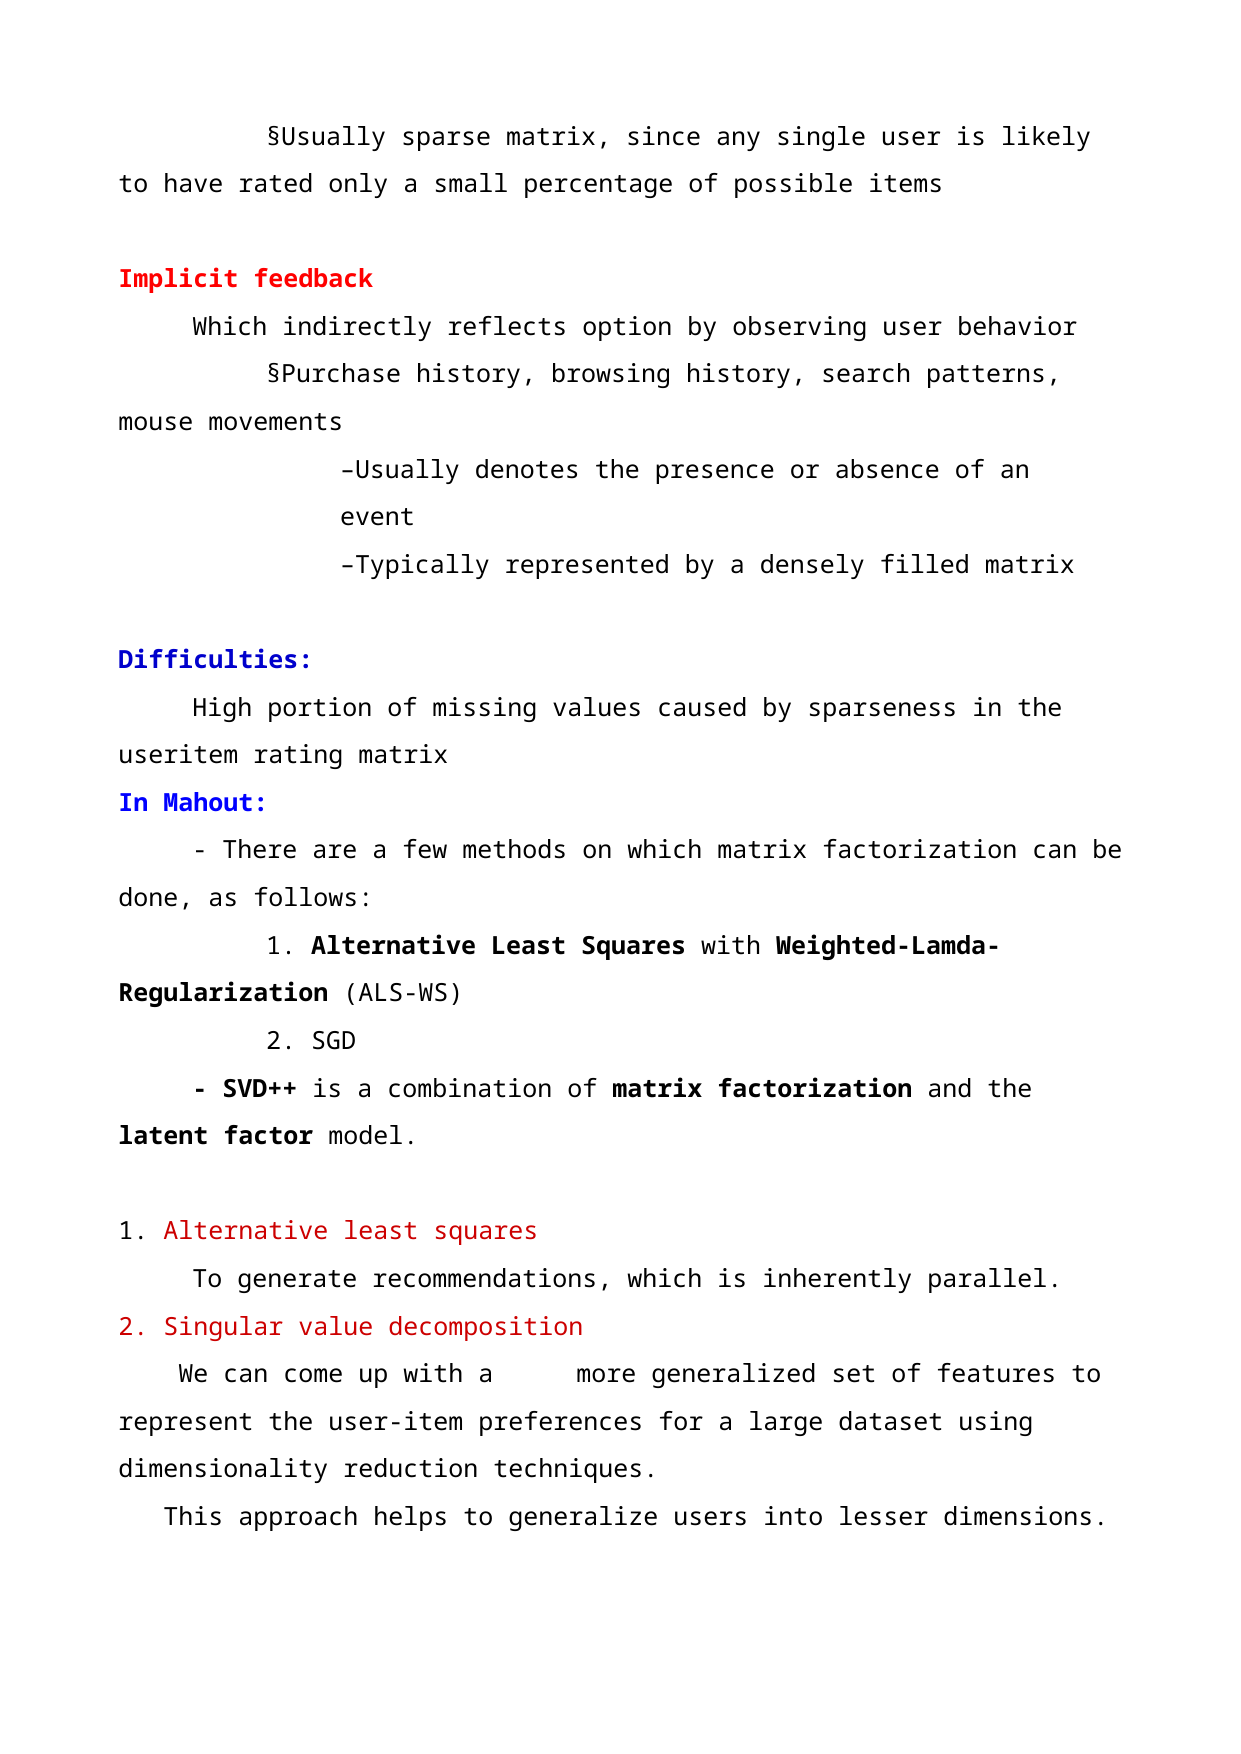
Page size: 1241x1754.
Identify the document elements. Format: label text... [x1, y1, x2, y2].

text Difficulties: [118, 642, 1122, 676]
text Which indirectly reflects option by observing user behavior [118, 308, 1122, 343]
text High portion of missing values caused by sparseness in the useritem rating matrix [118, 689, 1122, 771]
text 1. Alternative least squares [118, 1213, 1122, 1247]
text This approach helps to generalize users into lesser dimensions. [118, 1499, 1122, 1533]
text In Mahout: [118, 784, 1122, 819]
text §Usually sparse matrix, since any single user is likely to have rated only a small percentage of possible items [118, 118, 1122, 200]
text - There are a few methods on which matrix factorization can be done, as follows: [118, 832, 1122, 914]
text –Usually denotes the presence or absence of an event [118, 451, 1122, 533]
text 2. SGD [118, 1023, 1122, 1057]
text 1. Alternative Least Squares with Weighted-Lamda-Regularization (ALS-WS) [118, 927, 1122, 1009]
text §Purchase history, browsing history, search patterns, mouse movements [118, 356, 1122, 438]
text –Typically represented by a densely filled matrix [118, 547, 1122, 581]
text To generate recommendations, which is inherently parallel. [118, 1261, 1122, 1295]
text We can come up with a more generalized set of features to represent the user-item preferences for a large dataset using dimensionality reduction techniques. [118, 1356, 1122, 1485]
text Implicit feedback [118, 261, 1122, 295]
text 2. Singular value decomposition [118, 1308, 1122, 1342]
text - SVD++ is a combination of matrix factorization and the latent factor model. [118, 1070, 1122, 1152]
